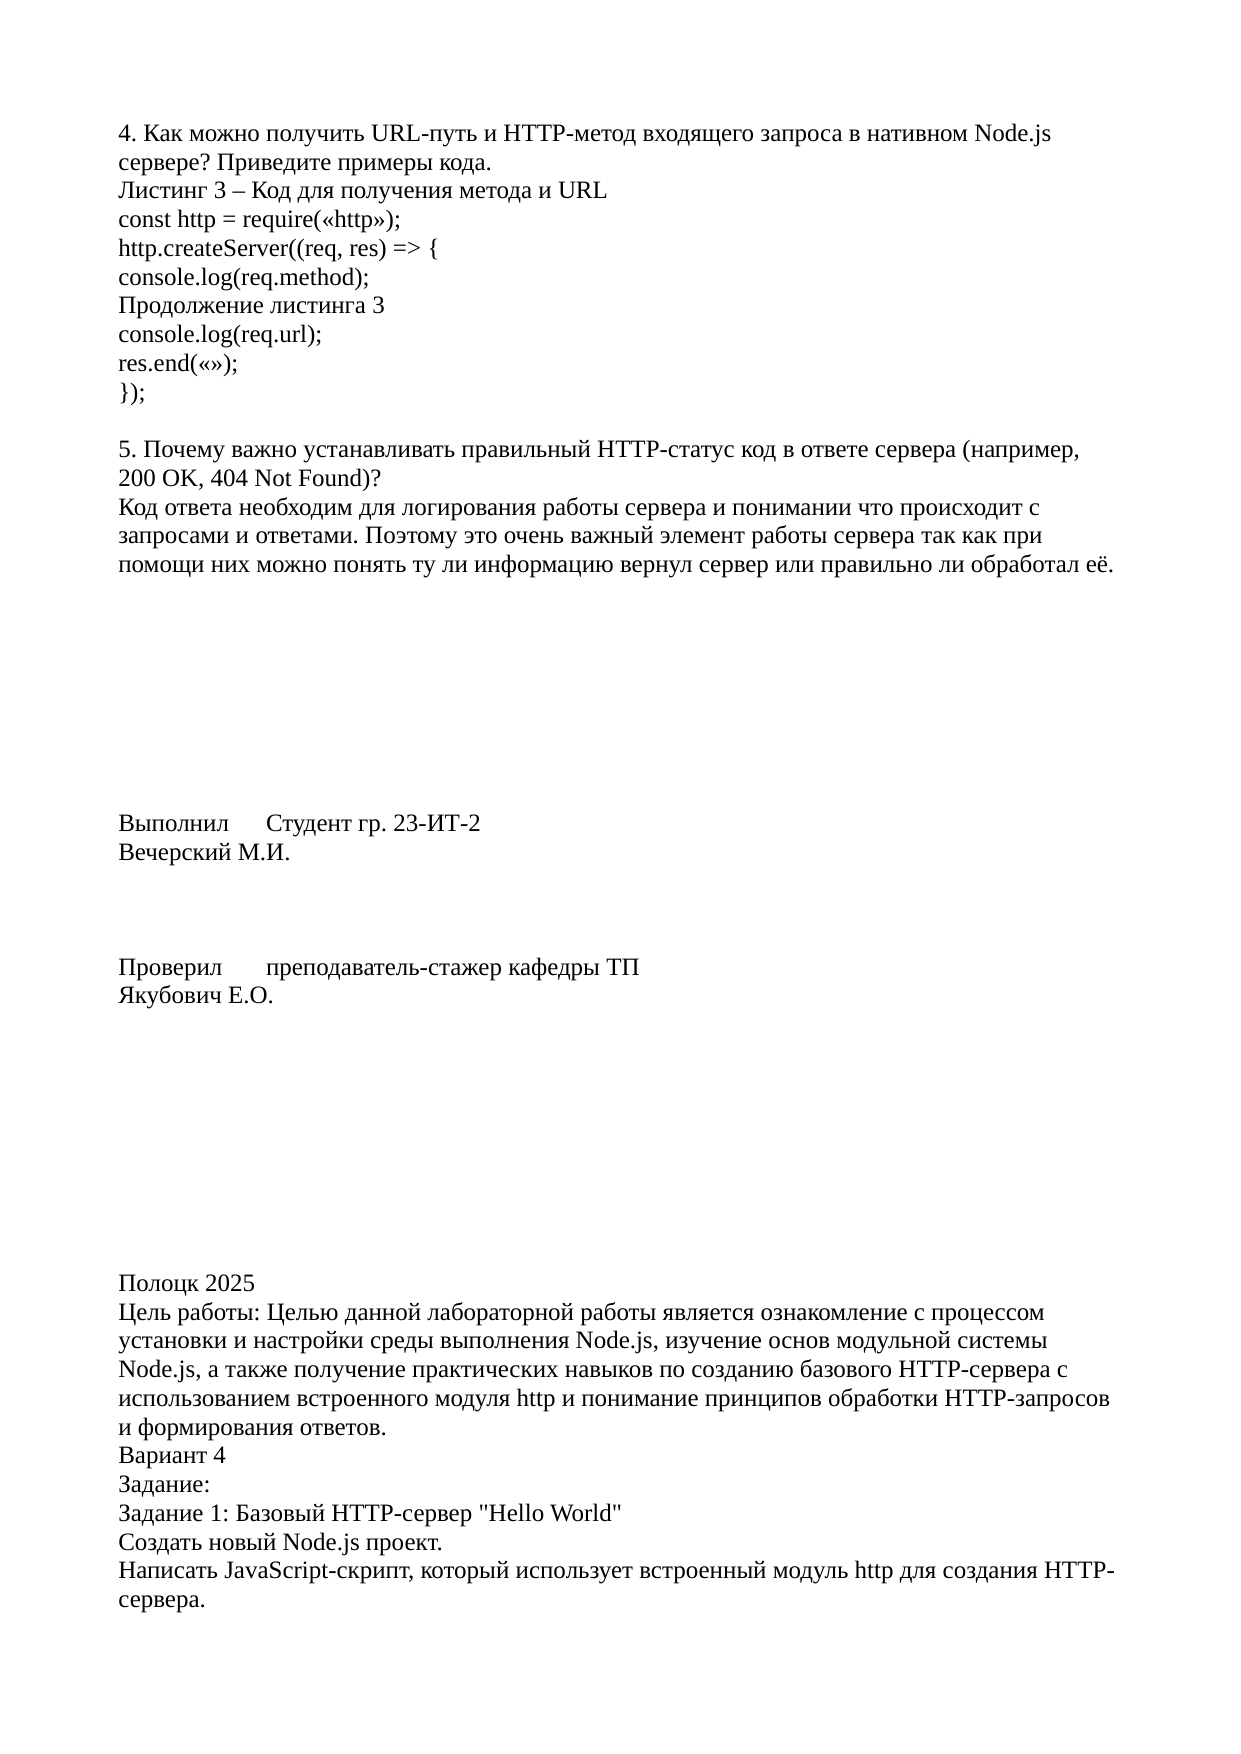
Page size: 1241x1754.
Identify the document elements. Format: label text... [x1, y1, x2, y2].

text 4. Как можно получить URL-путь и HTTP-метод входящего запроса в нативном Node.js сервере? Приведите примеры кода. [118, 118, 1122, 176]
text Код ответа необходим для логирования работы сервера и понимании что происходит с запросами и ответами. Поэтому это очень важный элемент работы сервера так как при помощи них можно понять ту ли информацию вернул сервер или правильно ли обработал её. [118, 492, 1122, 578]
text Написать JavaScript-скрипт, который использует встроенный модуль http для создания HTTP-сервера. [118, 1556, 1122, 1613]
text Задание 1: Базовый HTTP-сервер "Hello World" [118, 1498, 1122, 1527]
text }); [118, 377, 1122, 406]
text Полоцк 2025 [118, 1268, 1122, 1297]
text console.log(req.method); [118, 262, 1122, 291]
text Якубович Е.О. [118, 981, 1122, 1009]
text Цель работы: Целью данной лабораторной работы является ознакомление с процессом установки и настройки среды выполнения Node.js, изучение основ модульной системы Node.js, а также получение практических навыков по созданию базового HTTP-сервера с использованием встроенного модуля http и понимание принципов обработки HTTP-запросов и формирования ответов. [118, 1297, 1122, 1441]
text Выполнил Студент гр. 23-ИТ-2 [118, 808, 1122, 837]
text Вариант 4 [118, 1441, 1122, 1469]
text console.log(req.url); [118, 319, 1122, 348]
text Проверил преподаватель-стажер кафедры ТП [118, 952, 1122, 981]
text Продолжение листинга 3 [118, 291, 1122, 319]
text Вечерский М.И. [118, 837, 1122, 866]
text Задание: [118, 1469, 1122, 1498]
text Создать новый Node.js проект. [118, 1527, 1122, 1556]
text 5. Почему важно устанавливать правильный HTTP-статус код в ответе сервера (например, 200 OK, 404 Not Found)? [118, 434, 1122, 492]
text http.createServer((req, res) => { [118, 233, 1122, 262]
text Листинг 3 – Код для получения метода и URL [118, 176, 1122, 204]
text const http = require(«http»); [118, 204, 1122, 233]
text res.end(«»); [118, 348, 1122, 377]
